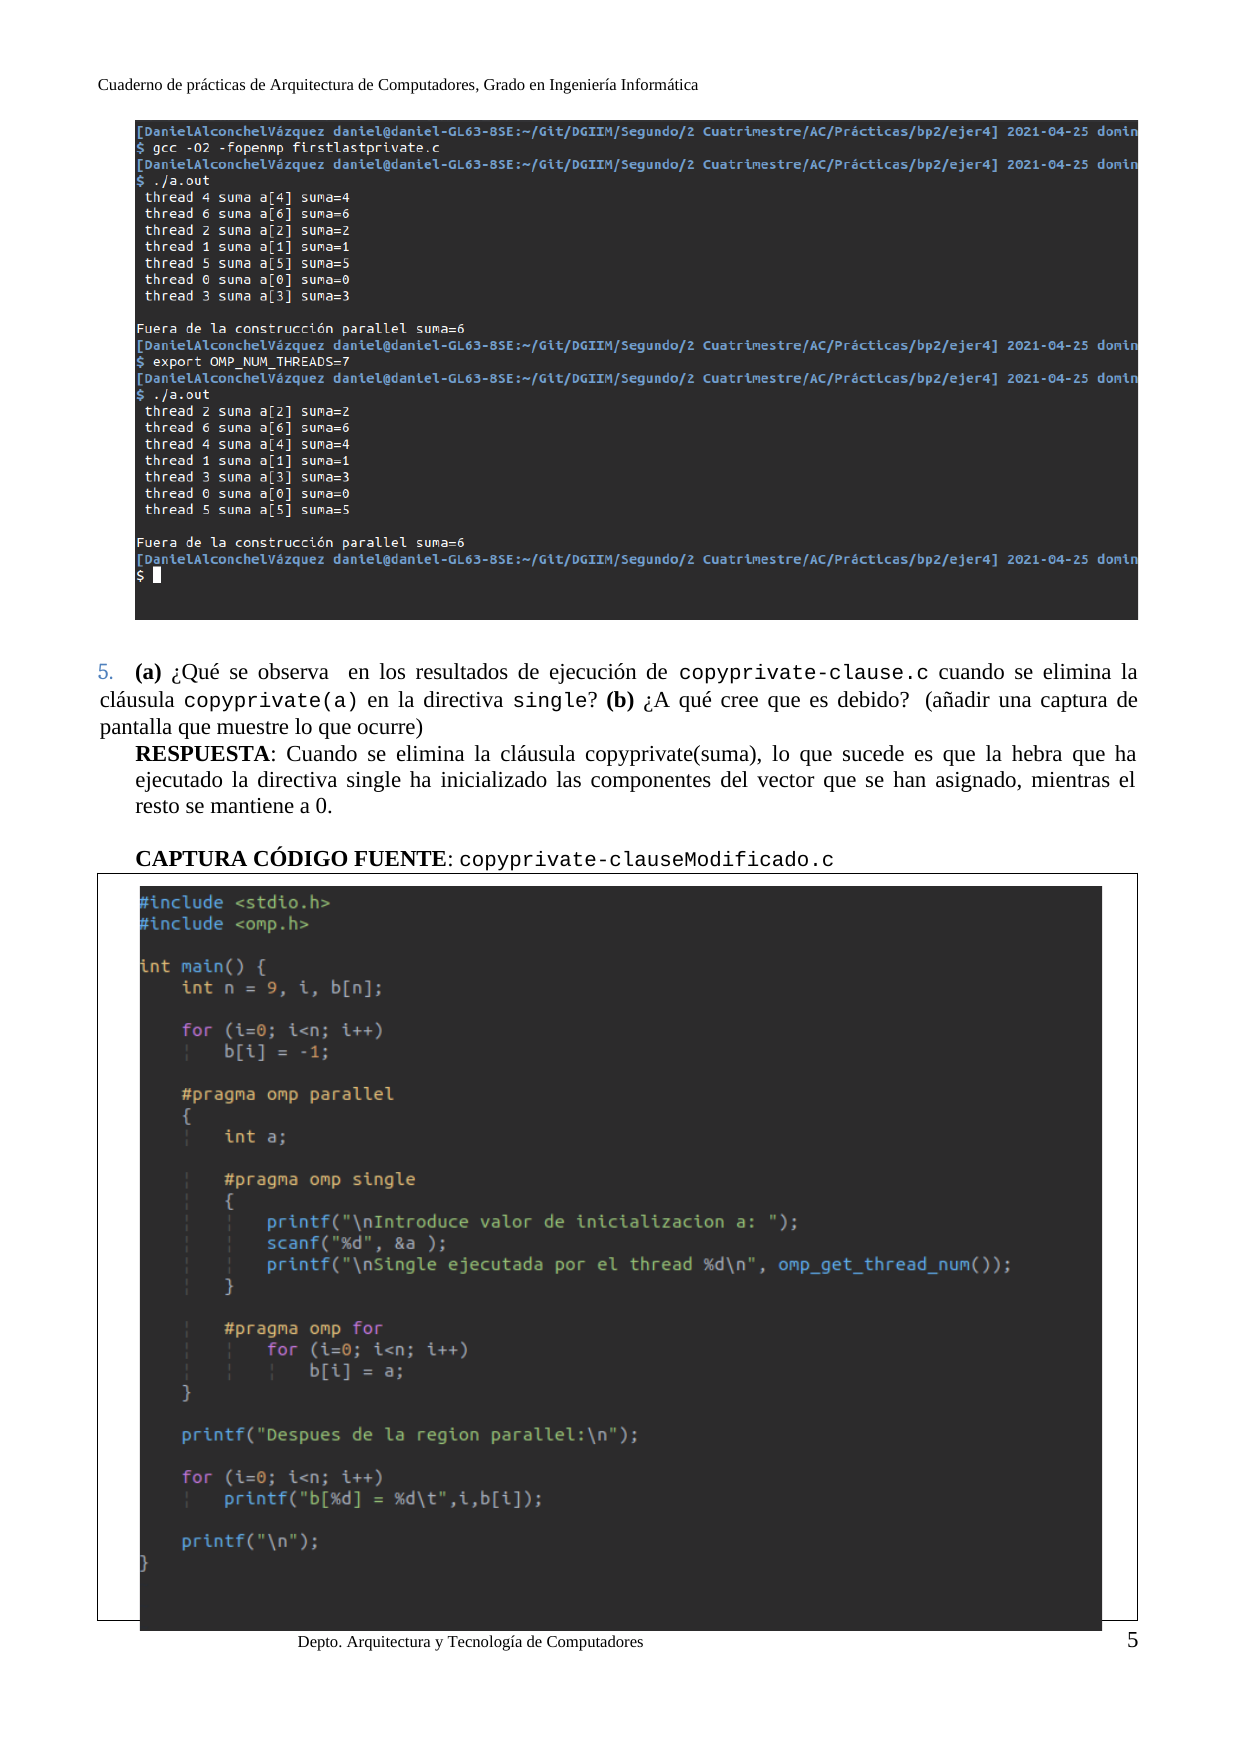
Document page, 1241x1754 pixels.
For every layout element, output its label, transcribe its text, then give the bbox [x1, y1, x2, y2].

text RESPUESTA: Cuando se elimina la cláusula copyprivate(suma), lo que sucede es que la hebra que ha ejecutado la directiva single ha inicializado las componentes del vector que se han asignado, mientras el resto se mantiene a 0. [135, 740, 1138, 819]
table_header [98, 874, 1137, 1620]
text CAPTURA CÓDIGO FUENTE: copyprivate-clauseModificado.c [135, 845, 1138, 873]
list (a) ¿Qué se observa en los resultados de ejecución de copyprivate-clause.c cuando se elimina la cláusula copyprivate(a) en la directiva single? (b) ¿A qué cree que es debido? (añadir una captura de pantalla que muestre lo que ocurre) [98, 658, 1138, 740]
picture [135, 120, 1139, 620]
picture [139, 886, 1103, 1631]
